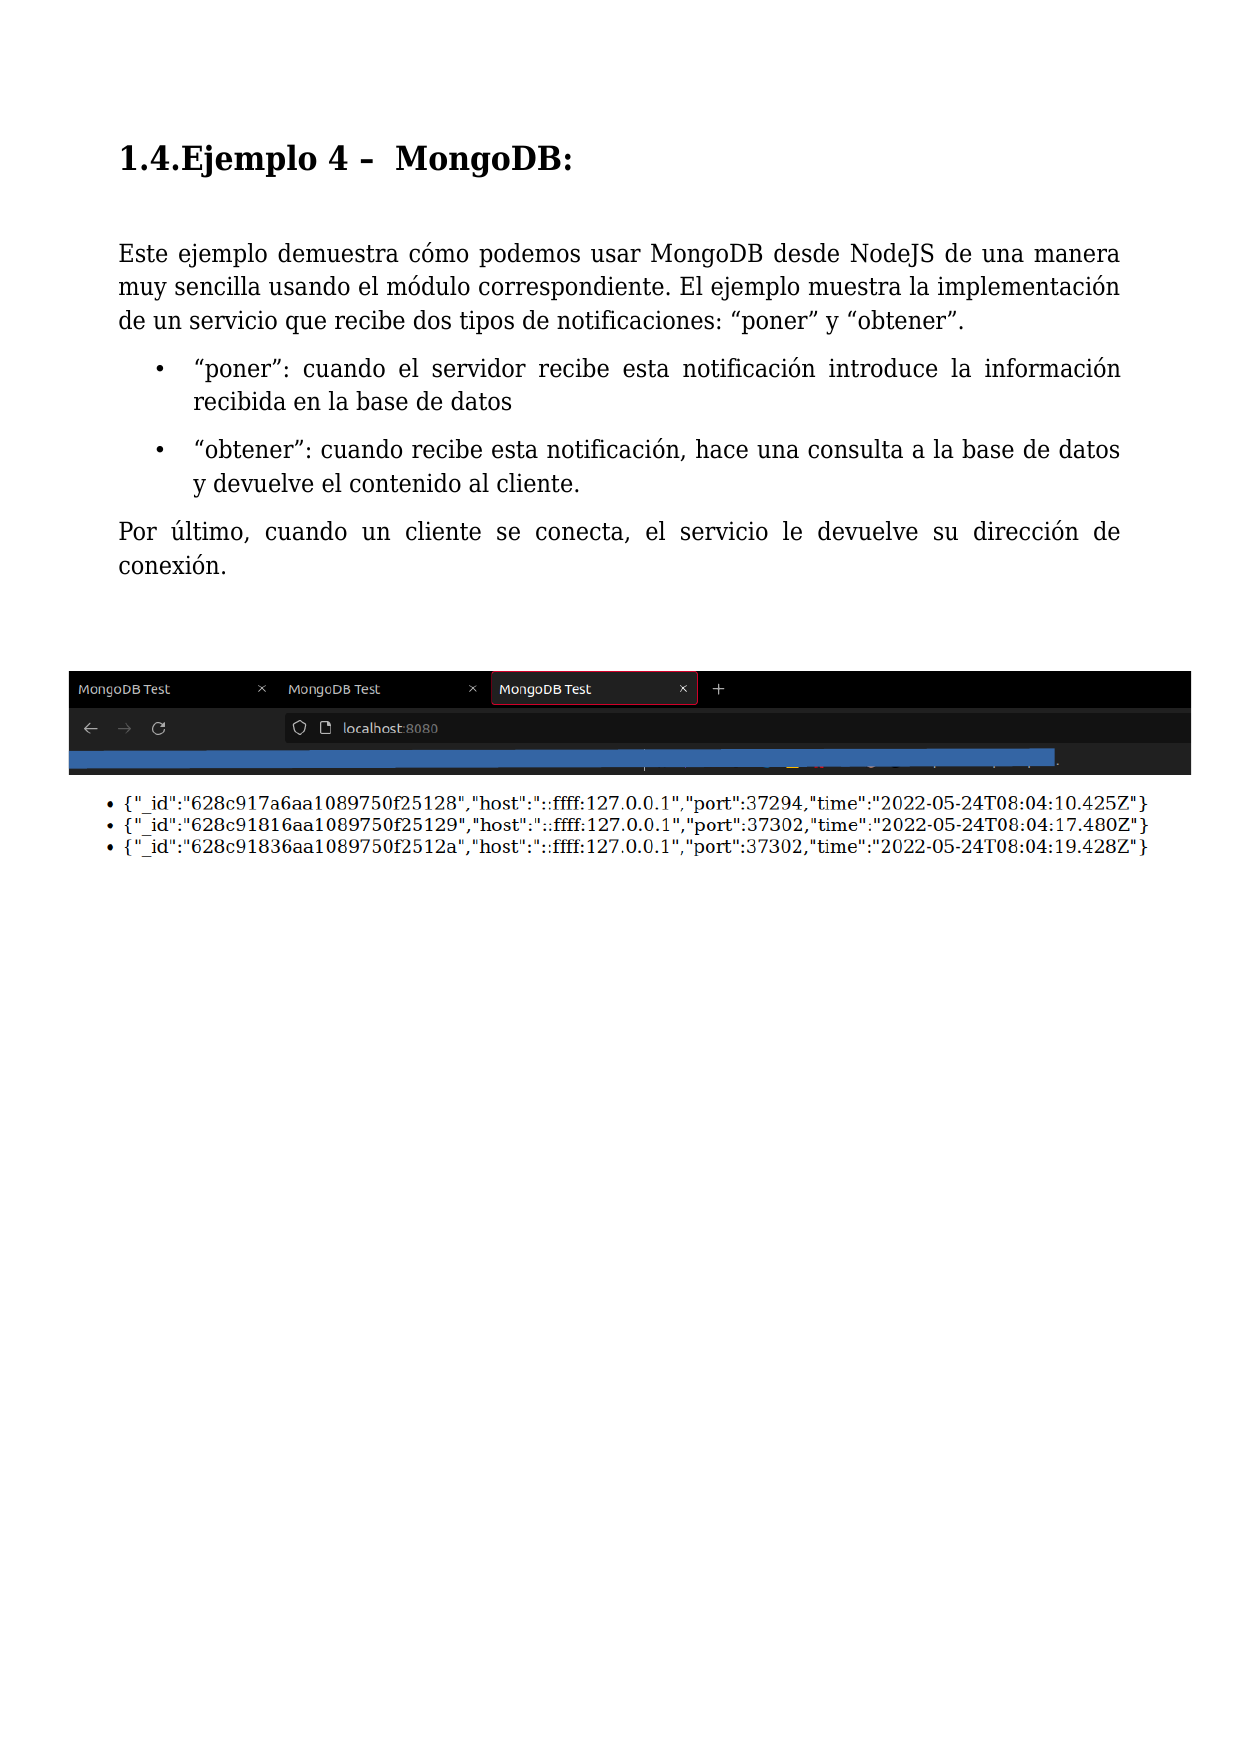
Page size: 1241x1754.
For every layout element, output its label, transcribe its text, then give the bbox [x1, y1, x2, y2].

list “obtener”: cuando recibe esta notificación, hace una consulta a la base de datos y devuelve el contenido al cliente. [156, 436, 1122, 498]
text Por último, cuando un cliente se conecta, el servicio le devuelve su dirección de conexión. [118, 517, 1122, 580]
list “poner”: cuando el servidor recibe esta notificación introduce la información recibida en la base de datos [156, 354, 1122, 417]
text Este ejemplo demuestra cómo podemos usar MongoDB desde NodeJS de una manera muy sencilla usando el módulo correspondiente. El ejemplo muestra la implementación de un servicio que recibe dos tipos de notificaciones: “poner” y “obtener”. [118, 239, 1122, 335]
subtitle 1.4.Ejemplo 4 – MongoDB: [118, 139, 1122, 178]
picture [68, 671, 1192, 886]
